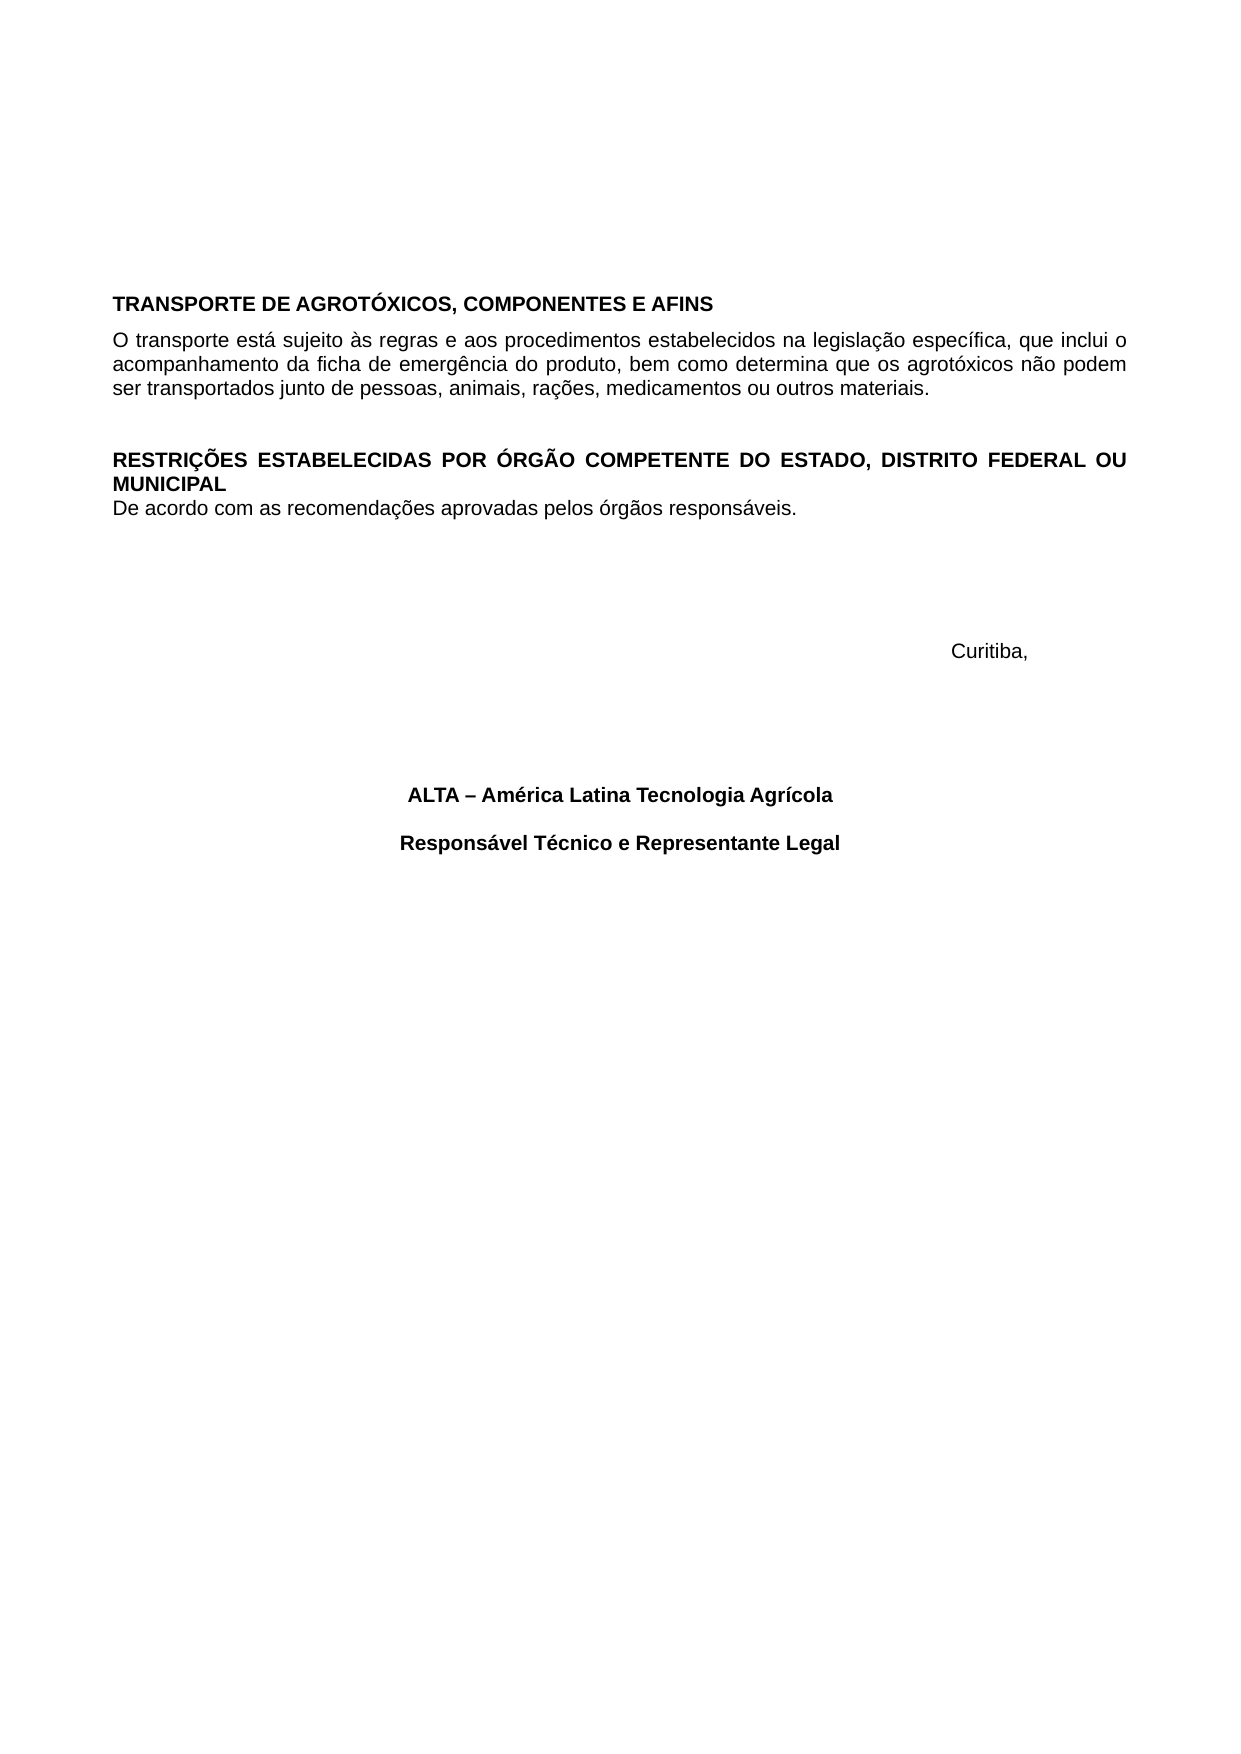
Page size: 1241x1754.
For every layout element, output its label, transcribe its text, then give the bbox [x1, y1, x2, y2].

text Curitiba, <today()> [112, 639, 1128, 663]
text O transporte está sujeito às regras e aos procedimentos estabelecidos na legislação específica, que inclui o acompanhamento da ficha de emergência do produto, bem como determina que os agrotóxicos não podem ser transportados junto de pessoas, animais, rações, medicamentos ou outros materiais. [112, 328, 1128, 400]
text TRANSPORTE DE AGROTÓXICOS, COMPONENTES E AFINS [112, 291, 1128, 315]
text <o.proxy_id.function> <o.proxy_id.name> <o.proxy_id.state_registration_code> [112, 807, 1128, 831]
text Responsável Técnico e Representante Legal [112, 831, 1128, 855]
text De acordo com as recomendações aprovadas pelos órgãos responsáveis. [112, 496, 1128, 519]
text RESTRIÇÕES ESTABELECIDAS POR ÓRGÃO COMPETENTE DO ESTADO, DISTRITO FEDERAL OU MUNICIPAL [112, 448, 1128, 496]
text ALTA – América Latina Tecnologia Agrícola [112, 783, 1128, 807]
